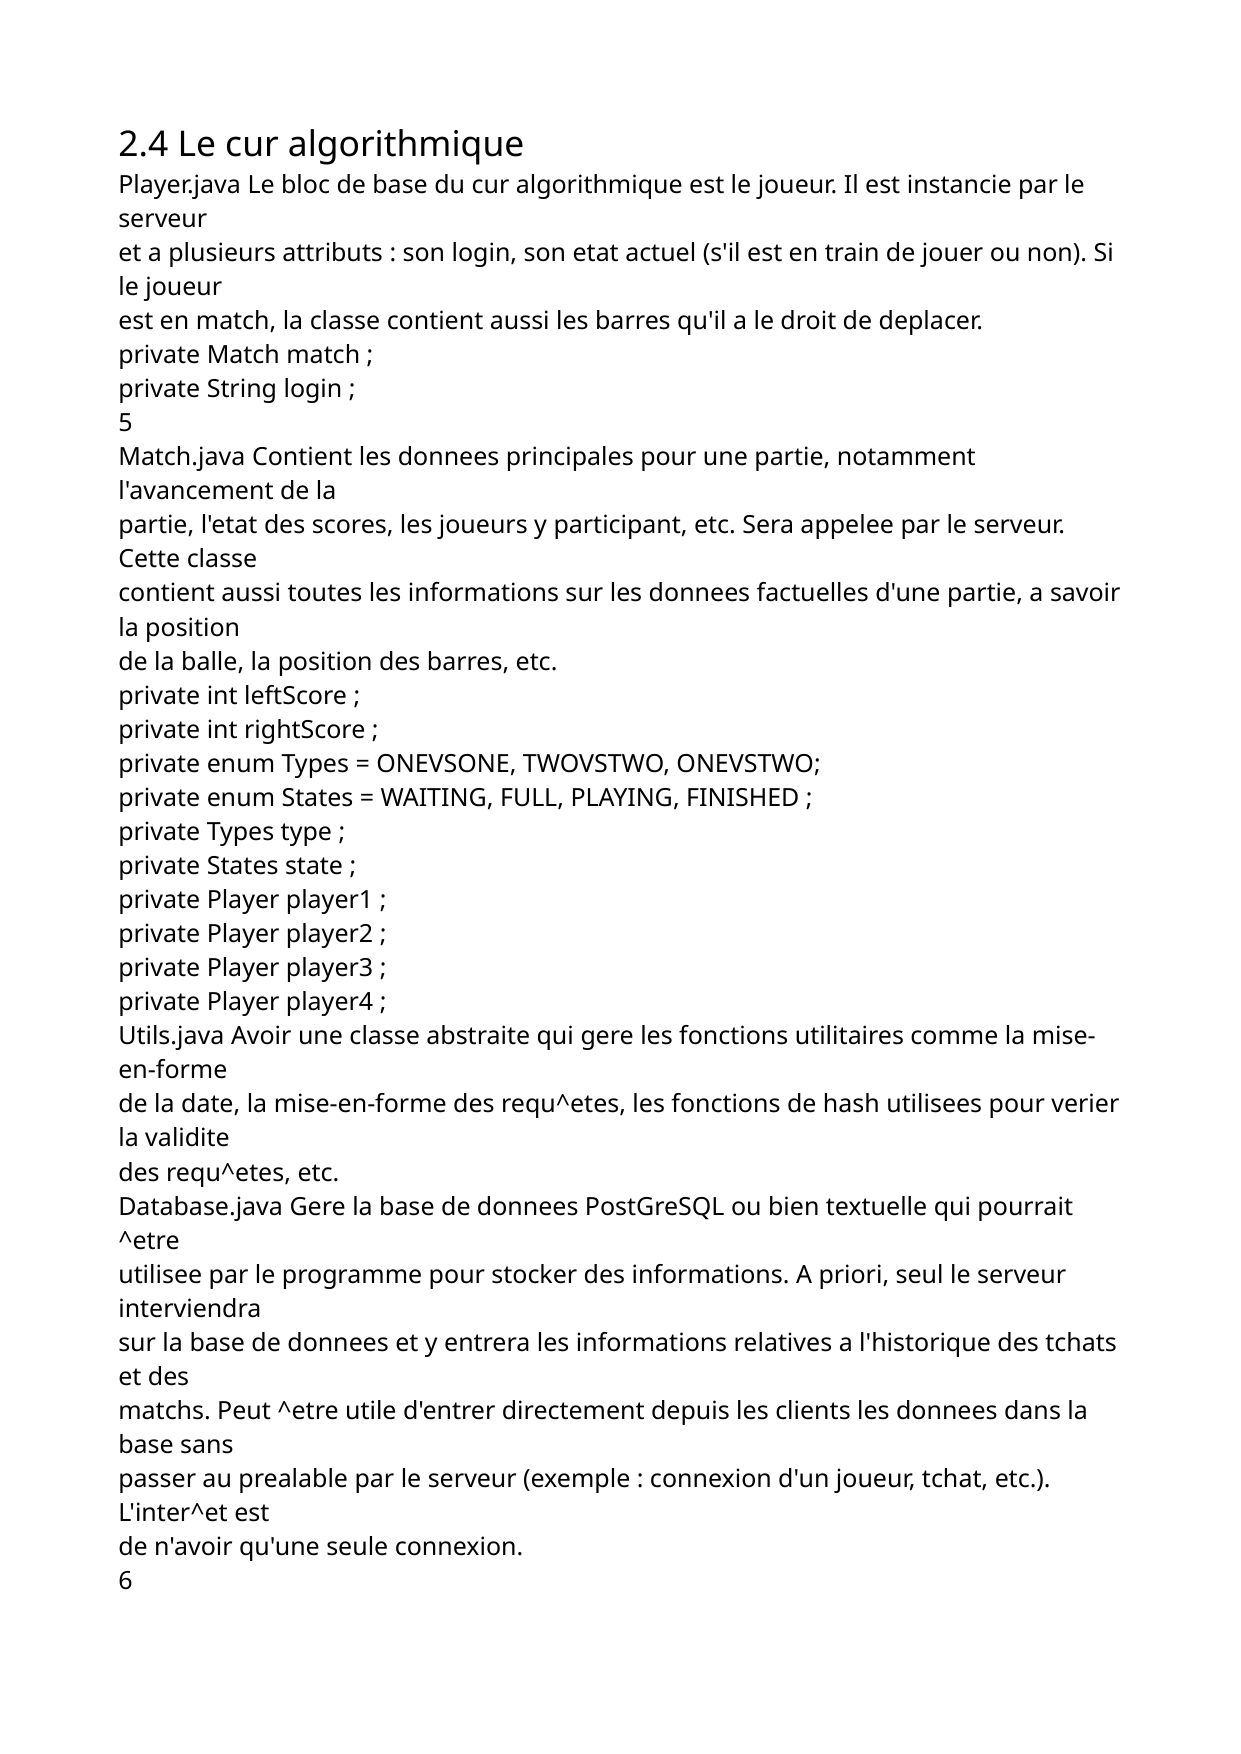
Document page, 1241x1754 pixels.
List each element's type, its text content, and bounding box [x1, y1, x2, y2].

text private enum Types = ONEVSONE, TWOVSTWO, ONEVSTWO; [118, 745, 1122, 779]
text partie, l'etat des scores, les joueurs y participant, etc. Sera appelee par le serveur. Cette classe [118, 507, 1122, 575]
text private Player player3 ; [118, 950, 1122, 984]
text est en match, la classe contient aussi les barres qu'il a le droit de deplacer. [118, 303, 1122, 337]
text private String login ; [118, 371, 1122, 405]
text private Player player2 ; [118, 916, 1122, 950]
text et a plusieurs attributs : son login, son etat actuel (s'il est en train de jouer ou non). Si le joueur [118, 234, 1122, 303]
text Player.java Le bloc de base du cur algorithmique est le joueur. Il est instancie par le serveur [118, 166, 1122, 234]
text private Match match ; [118, 337, 1122, 371]
text 2.4 Le cur algorithmique [118, 118, 1122, 166]
text private States state ; [118, 848, 1122, 882]
text de n'avoir qu'une seule connexion. [118, 1529, 1122, 1563]
text private int leftScore ; [118, 677, 1122, 711]
text des requ^etes, etc. [118, 1154, 1122, 1188]
text private Player player4 ; [118, 984, 1122, 1018]
text 5 [118, 405, 1122, 439]
text private enum States = WAITING, FULL, PLAYING, FINISHED ; [118, 779, 1122, 813]
text de la balle, la position des barres, etc. [118, 643, 1122, 677]
text 6 [118, 1563, 1122, 1597]
text passer au prealable par le serveur (exemple : connexion d'un joueur, tchat, etc.). L'inter^et est [118, 1461, 1122, 1529]
text sur la base de donnees et y entrera les informations relatives a l'historique des tchats et des [118, 1324, 1122, 1393]
text private Player player1 ; [118, 882, 1122, 916]
text utilisee par le programme pour stocker des informations. A priori, seul le serveur interviendra [118, 1256, 1122, 1324]
text private int rightScore ; [118, 711, 1122, 745]
text private Types type ; [118, 813, 1122, 848]
text Database.java Gere la base de donnees PostGreSQL ou bien textuelle qui pourrait ^etre [118, 1188, 1122, 1256]
text Utils.java Avoir une classe abstraite qui gere les fonctions utilitaires comme la mise-en-forme [118, 1018, 1122, 1086]
text de la date, la mise-en-forme des requ^etes, les fonctions de hash utilisees pour verier la validite [118, 1086, 1122, 1154]
text Match.java Contient les donnees principales pour une partie, notamment l'avancement de la [118, 439, 1122, 507]
text matchs. Peut ^etre utile d'entrer directement depuis les clients les donnees dans la base sans [118, 1393, 1122, 1461]
text contient aussi toutes les informations sur les donnees factuelles d'une partie, a savoir la position [118, 575, 1122, 643]
